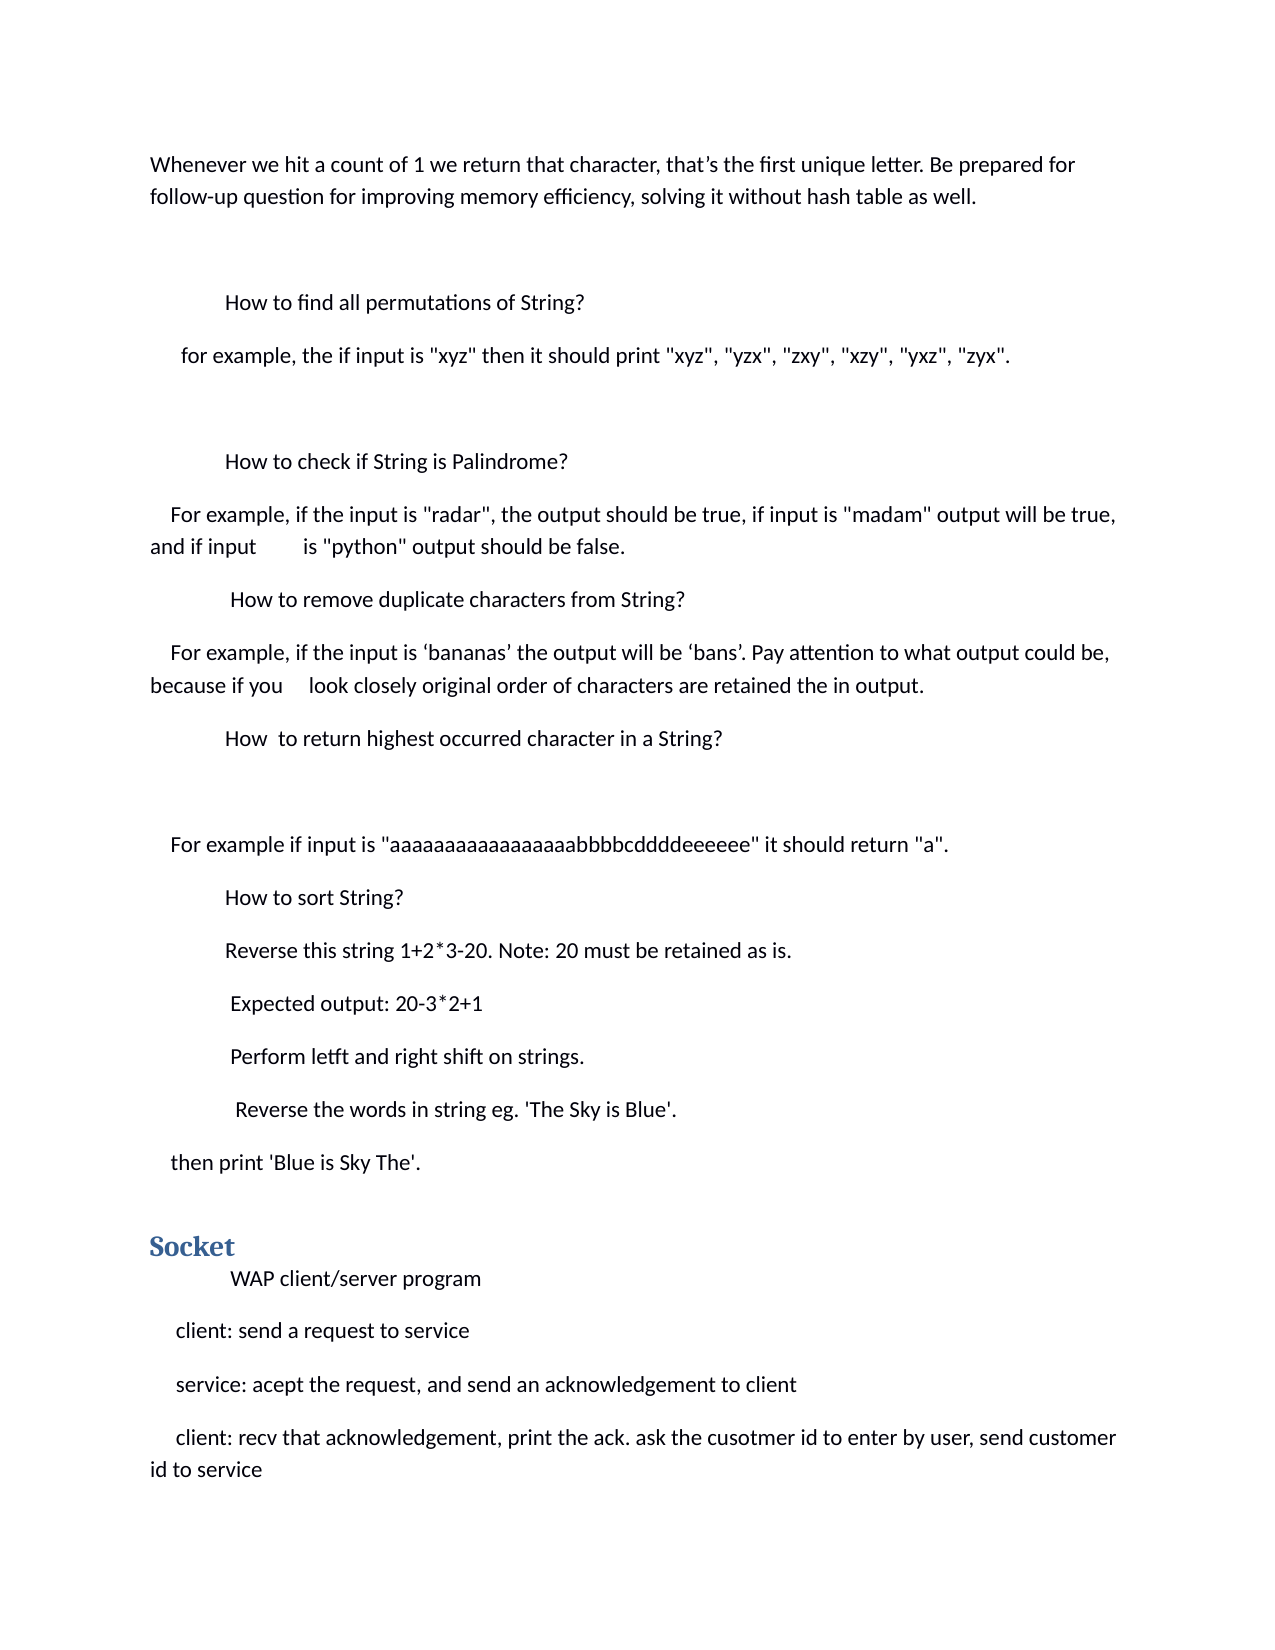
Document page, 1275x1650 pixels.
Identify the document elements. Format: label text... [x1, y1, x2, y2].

list How to remove duplicate characters from String? [225, 586, 1125, 613]
text For example, if the input is ‘bananas’ the output will be ‘bans’. Pay attention to what output could be, because if you look closely original order of characters are retained the in output. [150, 638, 1125, 699]
text client: send a request to service [150, 1317, 1125, 1345]
list Reverse this string 1+2*3-20. Note: 20 must be retained as is. [225, 936, 1125, 964]
list How to sort String? [225, 883, 1125, 911]
text then print 'Blue is Sky The'. [150, 1148, 1125, 1176]
subtitle Socket [150, 1230, 1125, 1264]
list WAP client/server program [225, 1264, 1125, 1292]
text Expected output: 20-3*2+1 [150, 989, 1125, 1017]
list Perform letft and right shift on strings. [225, 1042, 1125, 1070]
text Whenever we hit a count of 1 we return that character, that’s the first unique letter. Be prepared for follow-up question for improving memory efficiency, solving it without hash table as well. [150, 150, 1125, 210]
text for example, the if input is "xyz" then it should print "xyz", "yzx", "zxy", "xzy", "yxz", "zyx". [150, 341, 1125, 369]
text client: recv that acknowledgement, print the ack. ask the cusotmer id to enter by user, send customer id to service [150, 1423, 1125, 1483]
text service: acept the request, and send an acknowledgement to client [150, 1370, 1125, 1398]
list How to return highest occurred character in a String? [225, 724, 1125, 752]
text For example if input is "aaaaaaaaaaaaaaaaabbbbcddddeeeeee" it should return "a". [150, 830, 1125, 858]
list Reverse the words in string eg. 'The Sky is Blue'. [225, 1095, 1125, 1123]
list How to check if String is Palindrome? [225, 447, 1125, 475]
list How to find all permutations of String? [225, 288, 1125, 316]
text For example, if the input is "radar", the output should be true, if input is "madam" output will be true, and if input is "python" output should be false. [150, 500, 1125, 561]
